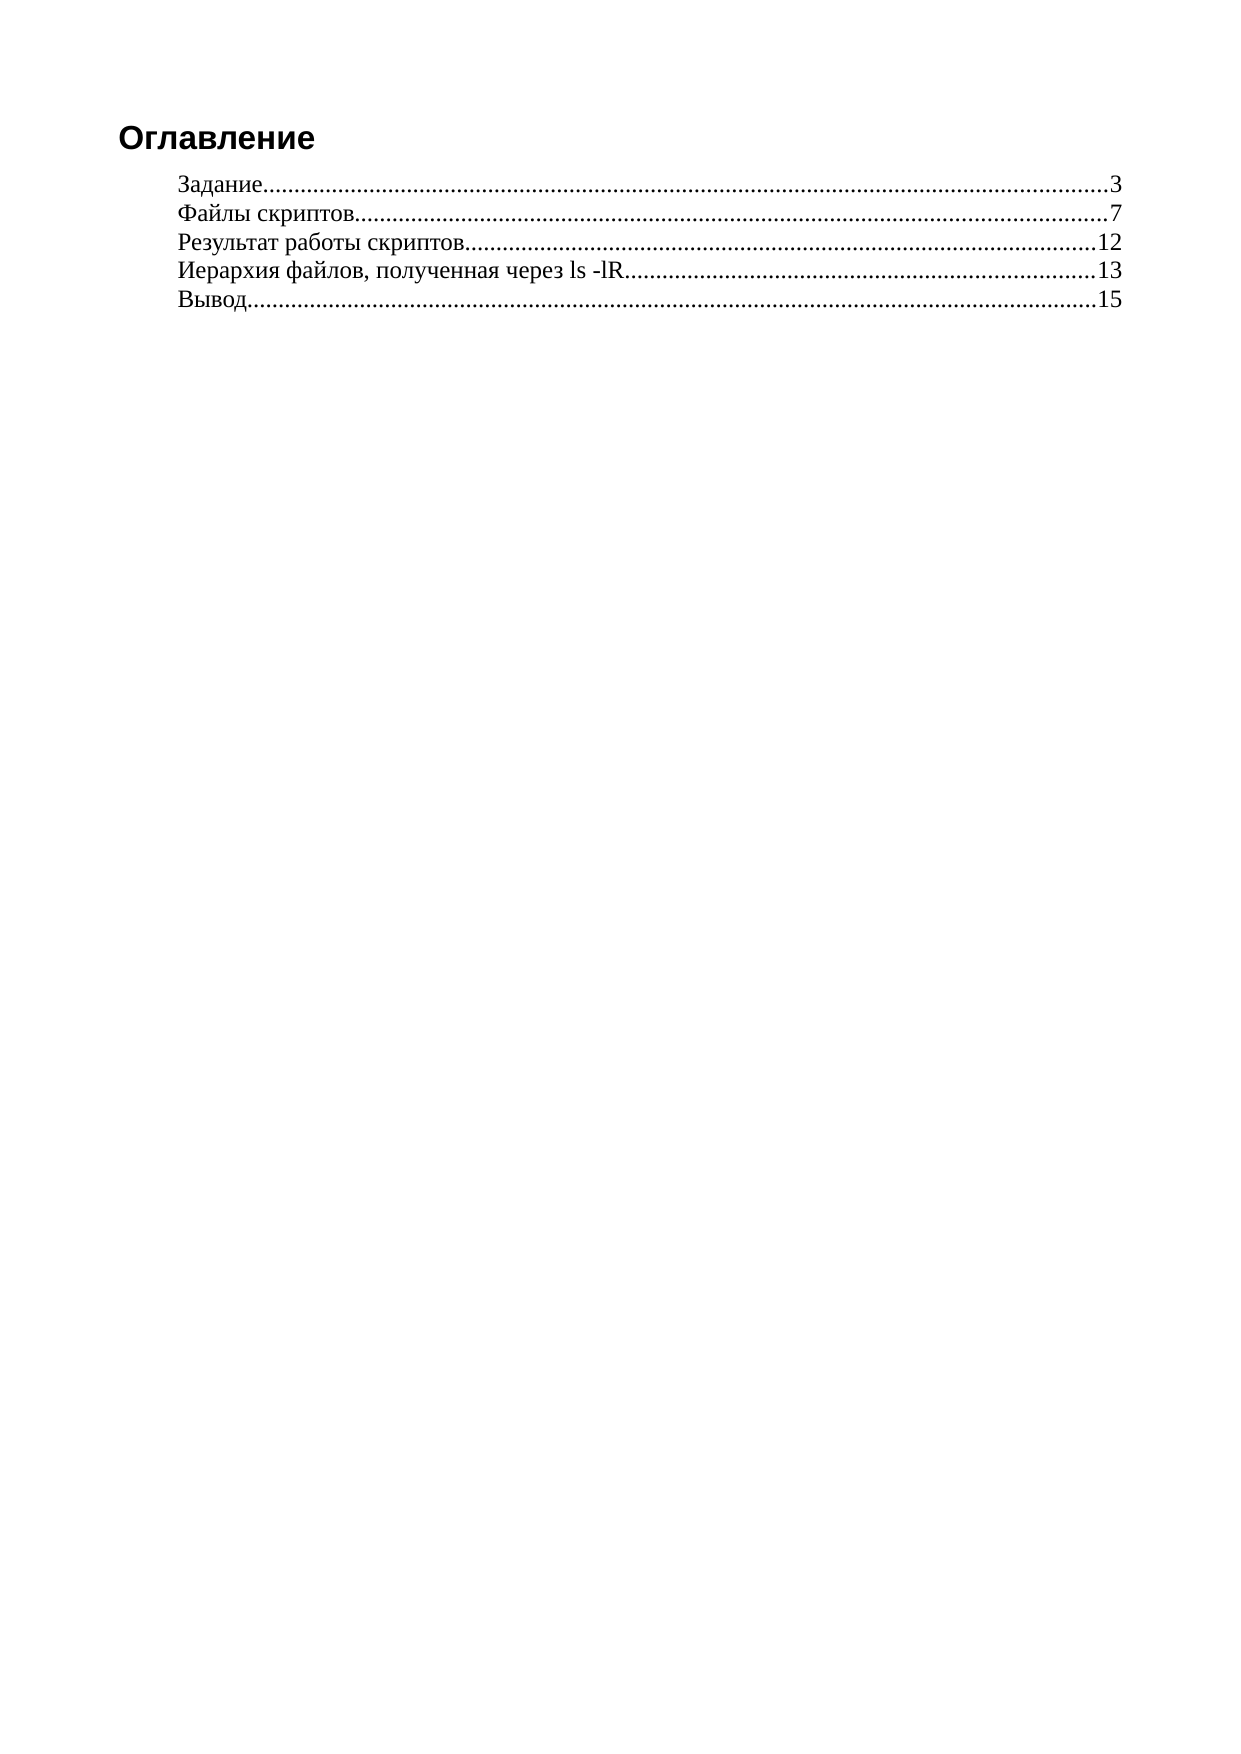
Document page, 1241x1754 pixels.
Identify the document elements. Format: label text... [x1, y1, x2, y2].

text Задание 3 [177, 169, 1122, 198]
text Вывод 15 [177, 284, 1122, 313]
text Иерархия файлов, полученная через ls -lR 13 [177, 255, 1122, 284]
text Результат работы скриптов 12 [177, 227, 1122, 255]
subtitle Оглавление [118, 118, 1122, 157]
text Файлы скриптов 7 [177, 198, 1122, 227]
